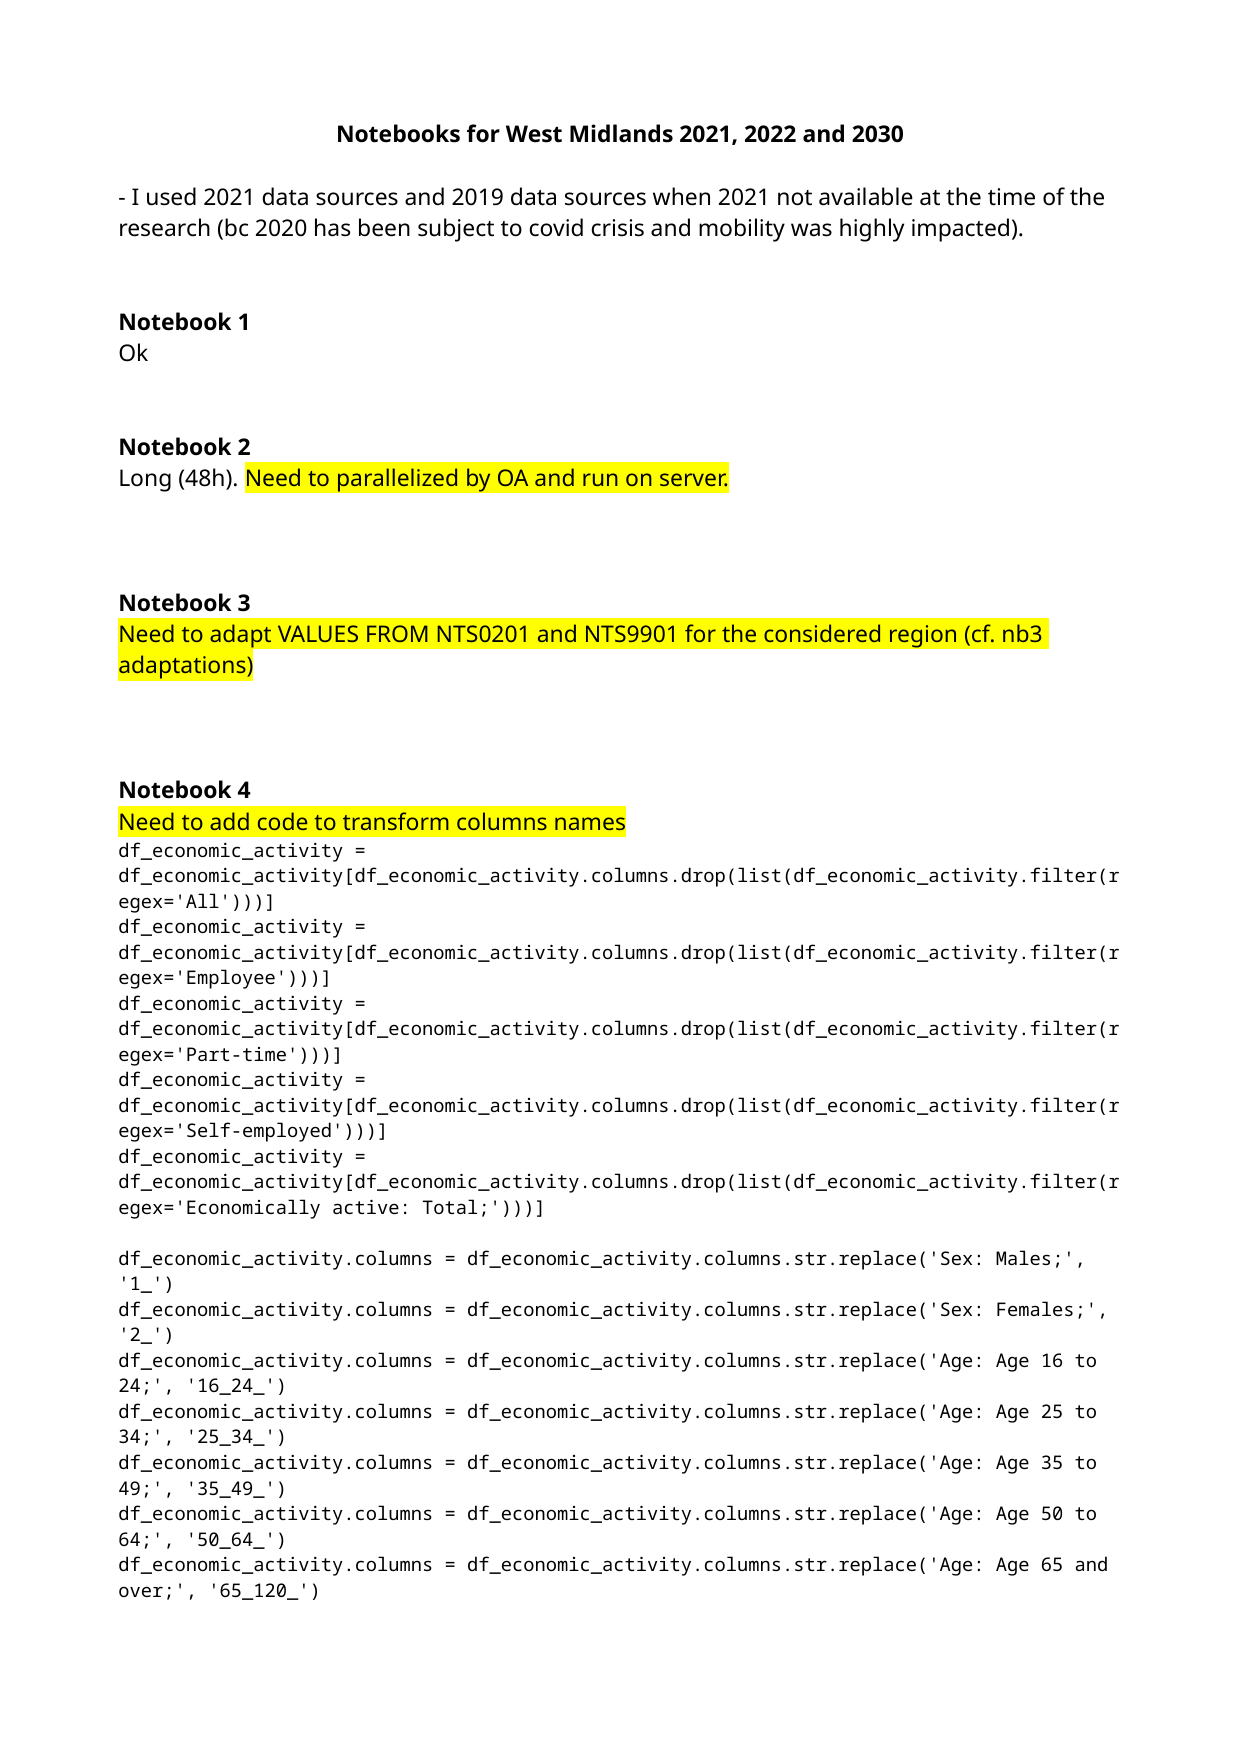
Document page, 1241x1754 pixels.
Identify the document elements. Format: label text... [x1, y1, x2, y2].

text df_economic_activity = df_economic_activity[df_economic_activity.columns.drop(list(df_economic_activity.filter(regex='Self-employed')))] [118, 1067, 1122, 1143]
text Notebook 4 [118, 774, 1122, 806]
text Need to add code to transform columns names [118, 806, 1122, 837]
text df_economic_activity.columns = df_economic_activity.columns.str.replace('Age: Age 16 to 24;', '16_24_') [118, 1347, 1122, 1398]
text Ok [118, 337, 1122, 368]
text Notebook 2 [118, 431, 1122, 462]
text Long (48h). Need to parallelized by OA and run on server. [118, 462, 1122, 493]
text Notebook 1 [118, 306, 1122, 337]
text Need to adapt VALUES FROM NTS0201 and NTS9901 for the considered region (cf. nb3 adaptations) [118, 618, 1122, 681]
text df_economic_activity = df_economic_activity[df_economic_activity.columns.drop(list(df_economic_activity.filter(regex='All')))] [118, 837, 1122, 913]
text - I used 2021 data sources and 2019 data sources when 2021 not available at the time of the research (bc 2020 has been subject to covid crisis and mobility was highly impacted). [118, 181, 1122, 243]
text df_economic_activity.columns = df_economic_activity.columns.str.replace('Age: Age 50 to 64;', '50_64_') [118, 1500, 1122, 1551]
text df_economic_activity.columns = df_economic_activity.columns.str.replace('Age: Age 35 to 49;', '35_49_') [118, 1449, 1122, 1500]
text df_economic_activity = df_economic_activity[df_economic_activity.columns.drop(list(df_economic_activity.filter(regex='Employee')))] [118, 913, 1122, 990]
text df_economic_activity.columns = df_economic_activity.columns.str.replace('Sex: Females;', '2_') [118, 1296, 1122, 1347]
text df_economic_activity.columns = df_economic_activity.columns.str.replace('Age: Age 25 to 34;', '25_34_') [118, 1398, 1122, 1449]
text df_economic_activity = df_economic_activity[df_economic_activity.columns.drop(list(df_economic_activity.filter(regex='Part-time')))] [118, 990, 1122, 1067]
text Notebook 3 [118, 587, 1122, 618]
text df_economic_activity = df_economic_activity[df_economic_activity.columns.drop(list(df_economic_activity.filter(regex='Economically active: Total;')))] [118, 1143, 1122, 1220]
text df_economic_activity.columns = df_economic_activity.columns.str.replace('Age: Age 65 and over;', '65_120_') [118, 1551, 1122, 1602]
text Notebooks for West Midlands 2021, 2022 and 2030 [118, 118, 1122, 149]
text df_economic_activity.columns = df_economic_activity.columns.str.replace('Sex: Males;', '1_') [118, 1245, 1122, 1296]
